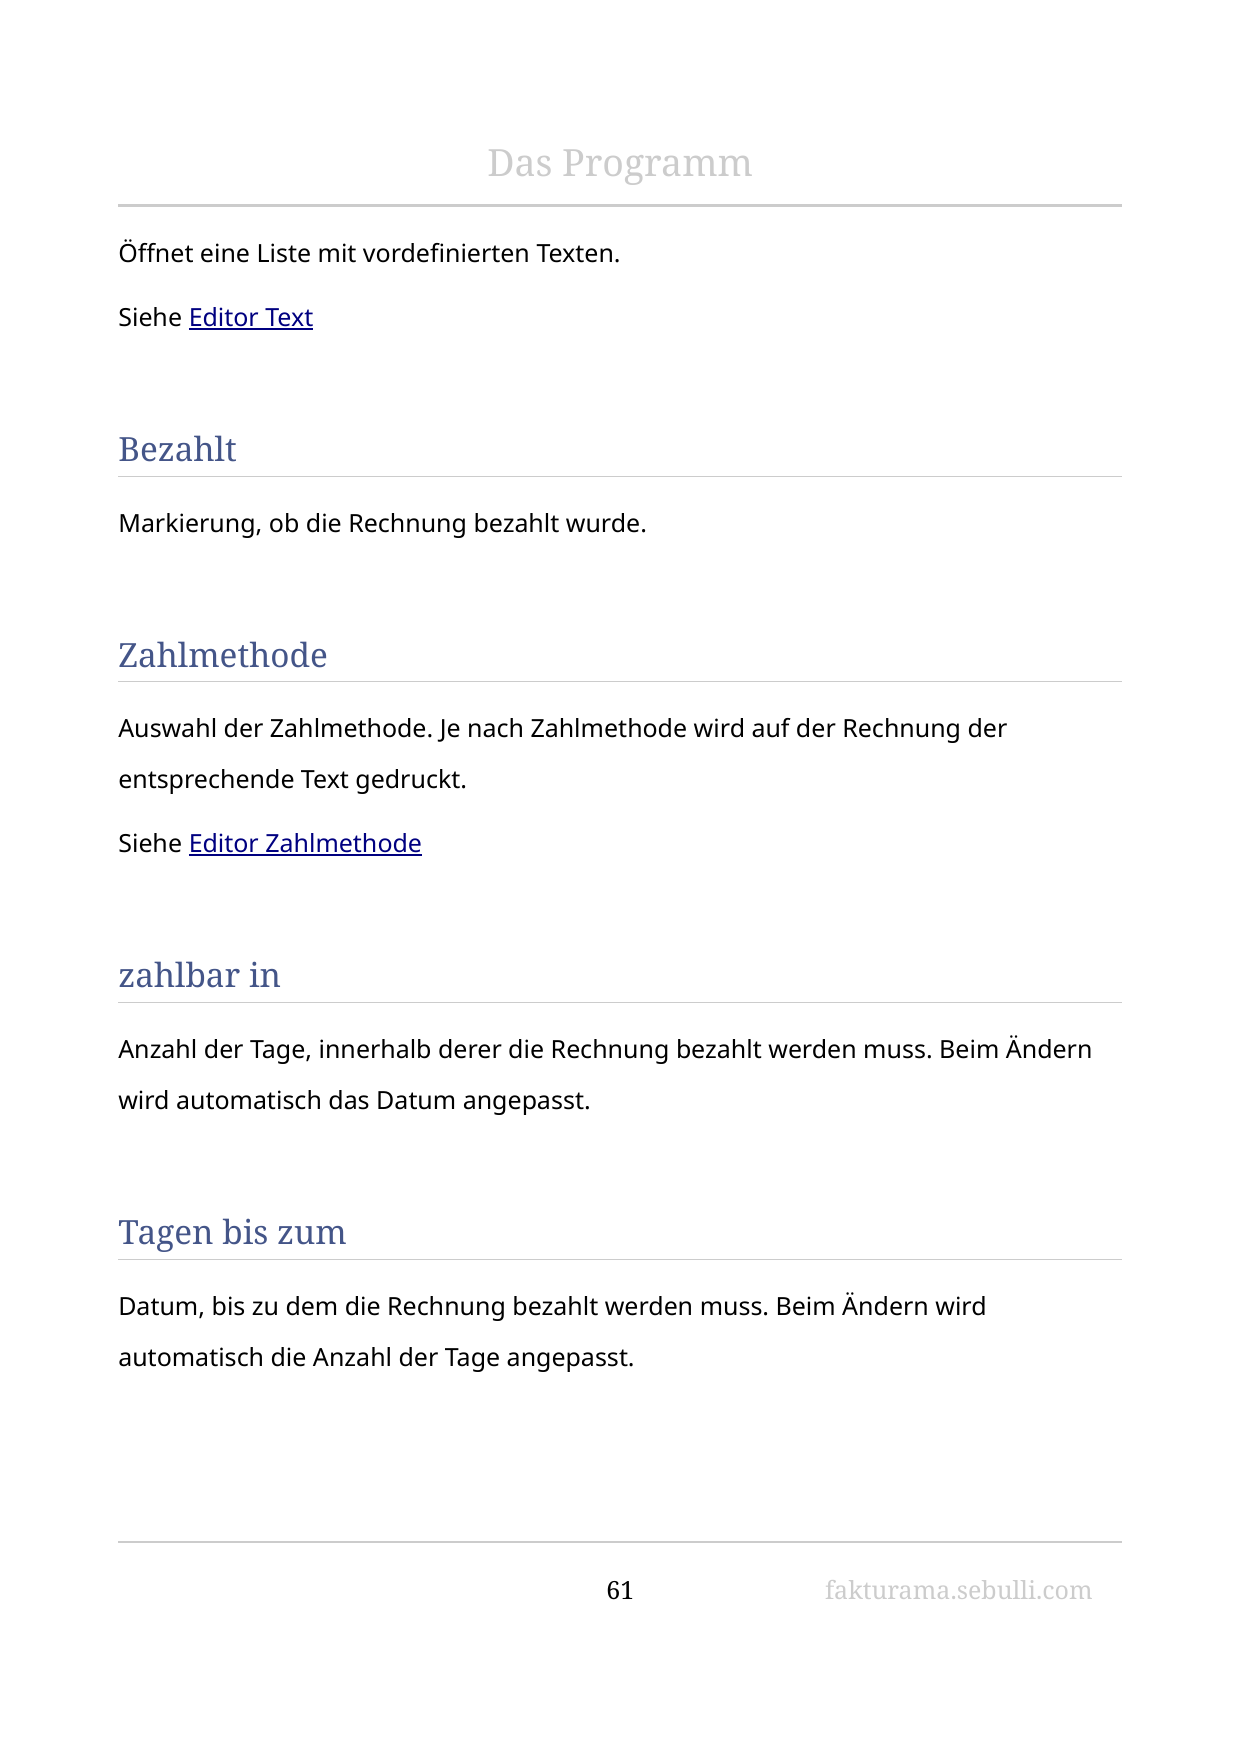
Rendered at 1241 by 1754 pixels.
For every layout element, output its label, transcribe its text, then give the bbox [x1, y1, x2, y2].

text Anzahl der Tage, innerhalb derer die Rechnung bezahlt werden muss. Beim Ändern wird automatisch das Datum angepasst. [118, 1031, 1122, 1117]
subtitle Bezahlt [118, 426, 1122, 476]
text Markierung, ob die Rechnung bezahlt wurde. [118, 505, 1122, 539]
subtitle zahlbar in [118, 952, 1122, 1002]
subtitle Zahlmethode [118, 631, 1122, 681]
text Siehe Editor Zahlmethode [118, 826, 1122, 860]
text Auswahl der Zahlmethode. Je nach Zahlmethode wird auf der Rechnung der entsprechende Text gedruckt. [118, 711, 1122, 796]
text Siehe Editor Text [118, 300, 1122, 334]
text Datum, bis zu dem die Rechnung bezahlt werden muss. Beim Ändern wird automatisch die Anzahl der Tage angepasst. [118, 1288, 1122, 1373]
subtitle Tagen bis zum [118, 1208, 1122, 1259]
text Öffnet eine Liste mit vordefinierten Texten. [118, 236, 1122, 270]
